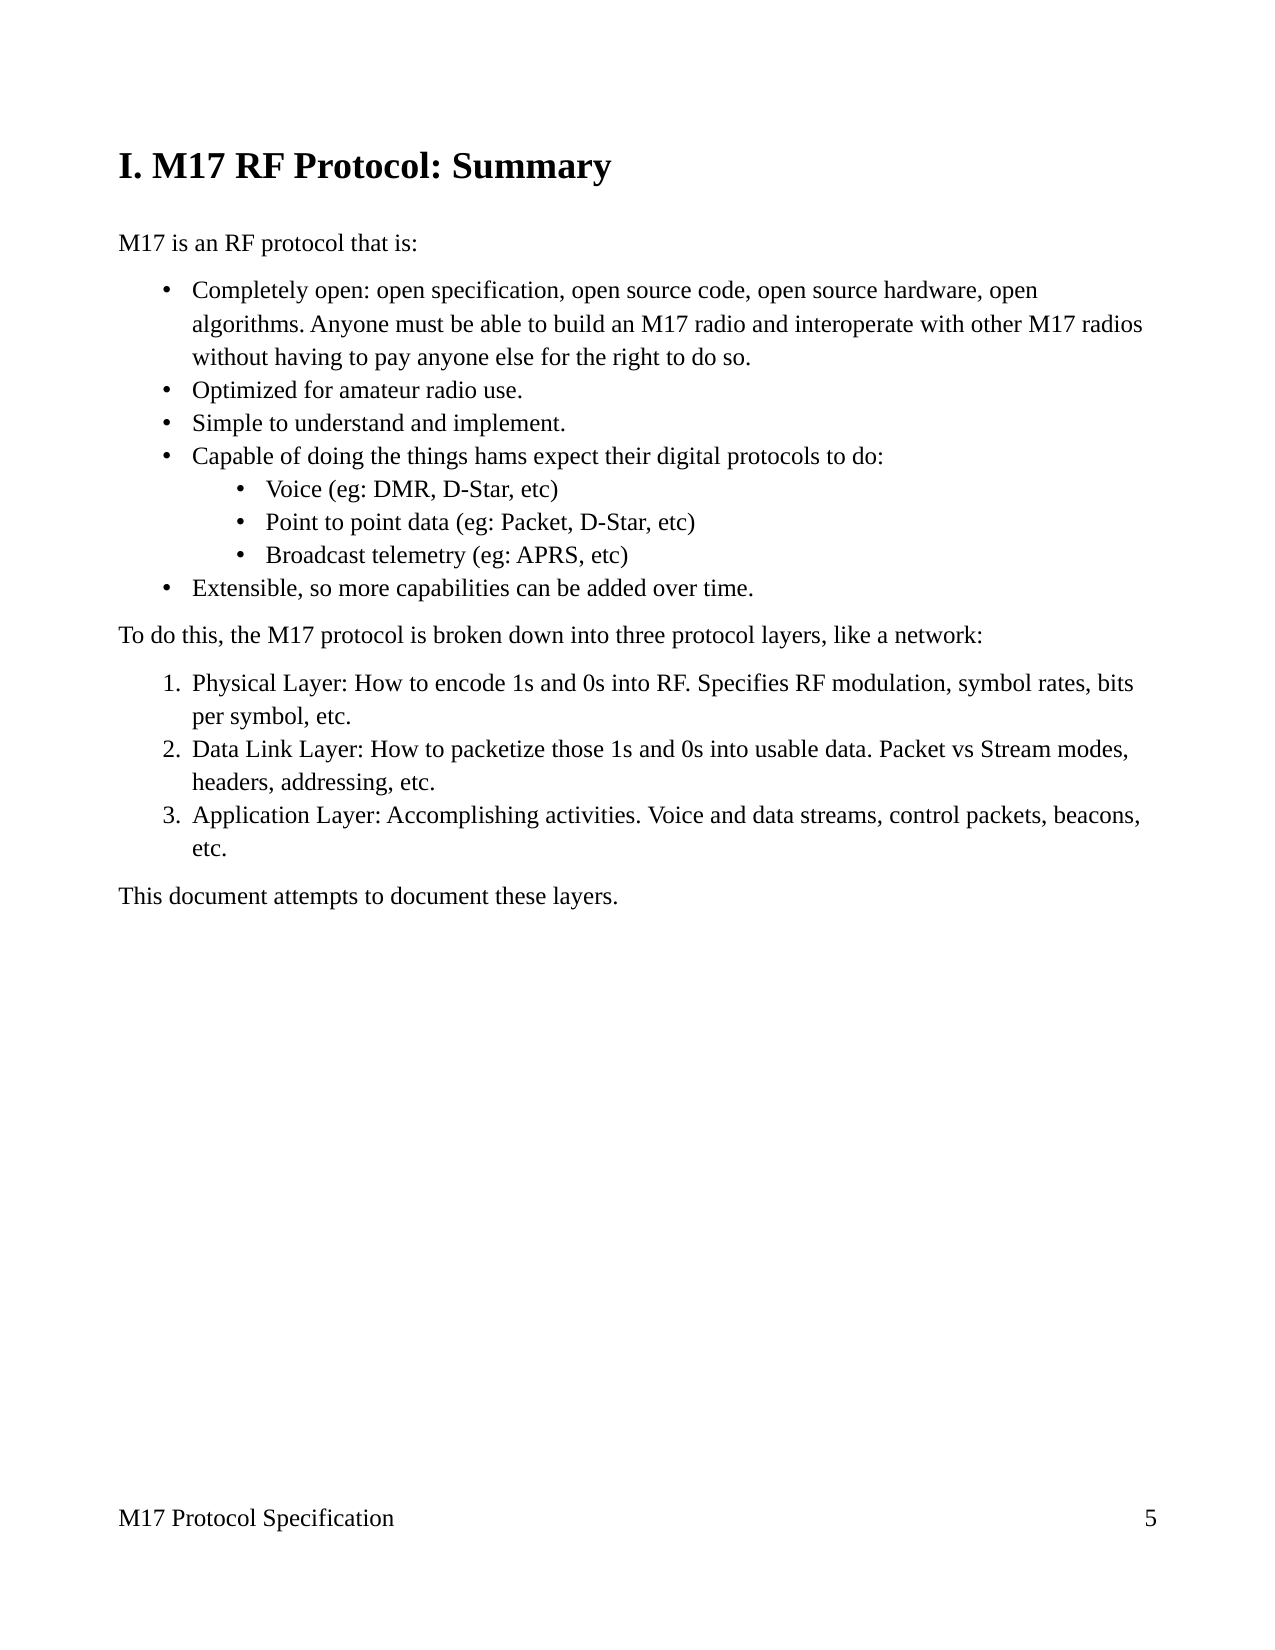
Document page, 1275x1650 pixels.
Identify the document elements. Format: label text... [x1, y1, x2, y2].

list Optimized for amateur radio use. [162, 375, 1157, 403]
text This document attempts to document these layers. [118, 881, 1157, 909]
list Point to point data (eg: Packet, D-Star, etc) [236, 507, 1157, 536]
list Extensible, so more capabilities can be added over time. [162, 573, 1157, 602]
subtitle I. M17 RF Protocol: Summary [118, 143, 1157, 187]
text To do this, the M17 protocol is broken down into three protocol layers, like a network: [118, 620, 1157, 649]
list Broadcast telemetry (eg: APRS, etc) [236, 540, 1157, 568]
list Simple to understand and implement. [162, 408, 1157, 436]
list Physical Layer: How to encode 1s and 0s into RF. Specifies RF modulation, symbol rates, bits per symbol, etc. [162, 668, 1157, 730]
list Data Link Layer: How to packetize those 1s and 0s into usable data. Packet vs Stream modes, headers, addressing, etc. [162, 734, 1157, 796]
list Application Layer: Accomplishing activities. Voice and data streams, control packets, beacons, etc. [162, 800, 1157, 862]
list Completely open: open specification, open source code, open source hardware, open algorithms. Anyone must be able to build an M17 radio and interoperate with other M17 radios without having to pay anyone else for the right to do so. [162, 276, 1157, 370]
text M17 is an RF protocol that is: [118, 228, 1157, 257]
list Voice (eg: DMR, D-Star, etc) [236, 474, 1157, 502]
list Capable of doing the things hams expect their digital protocols to do: [162, 441, 1157, 469]
